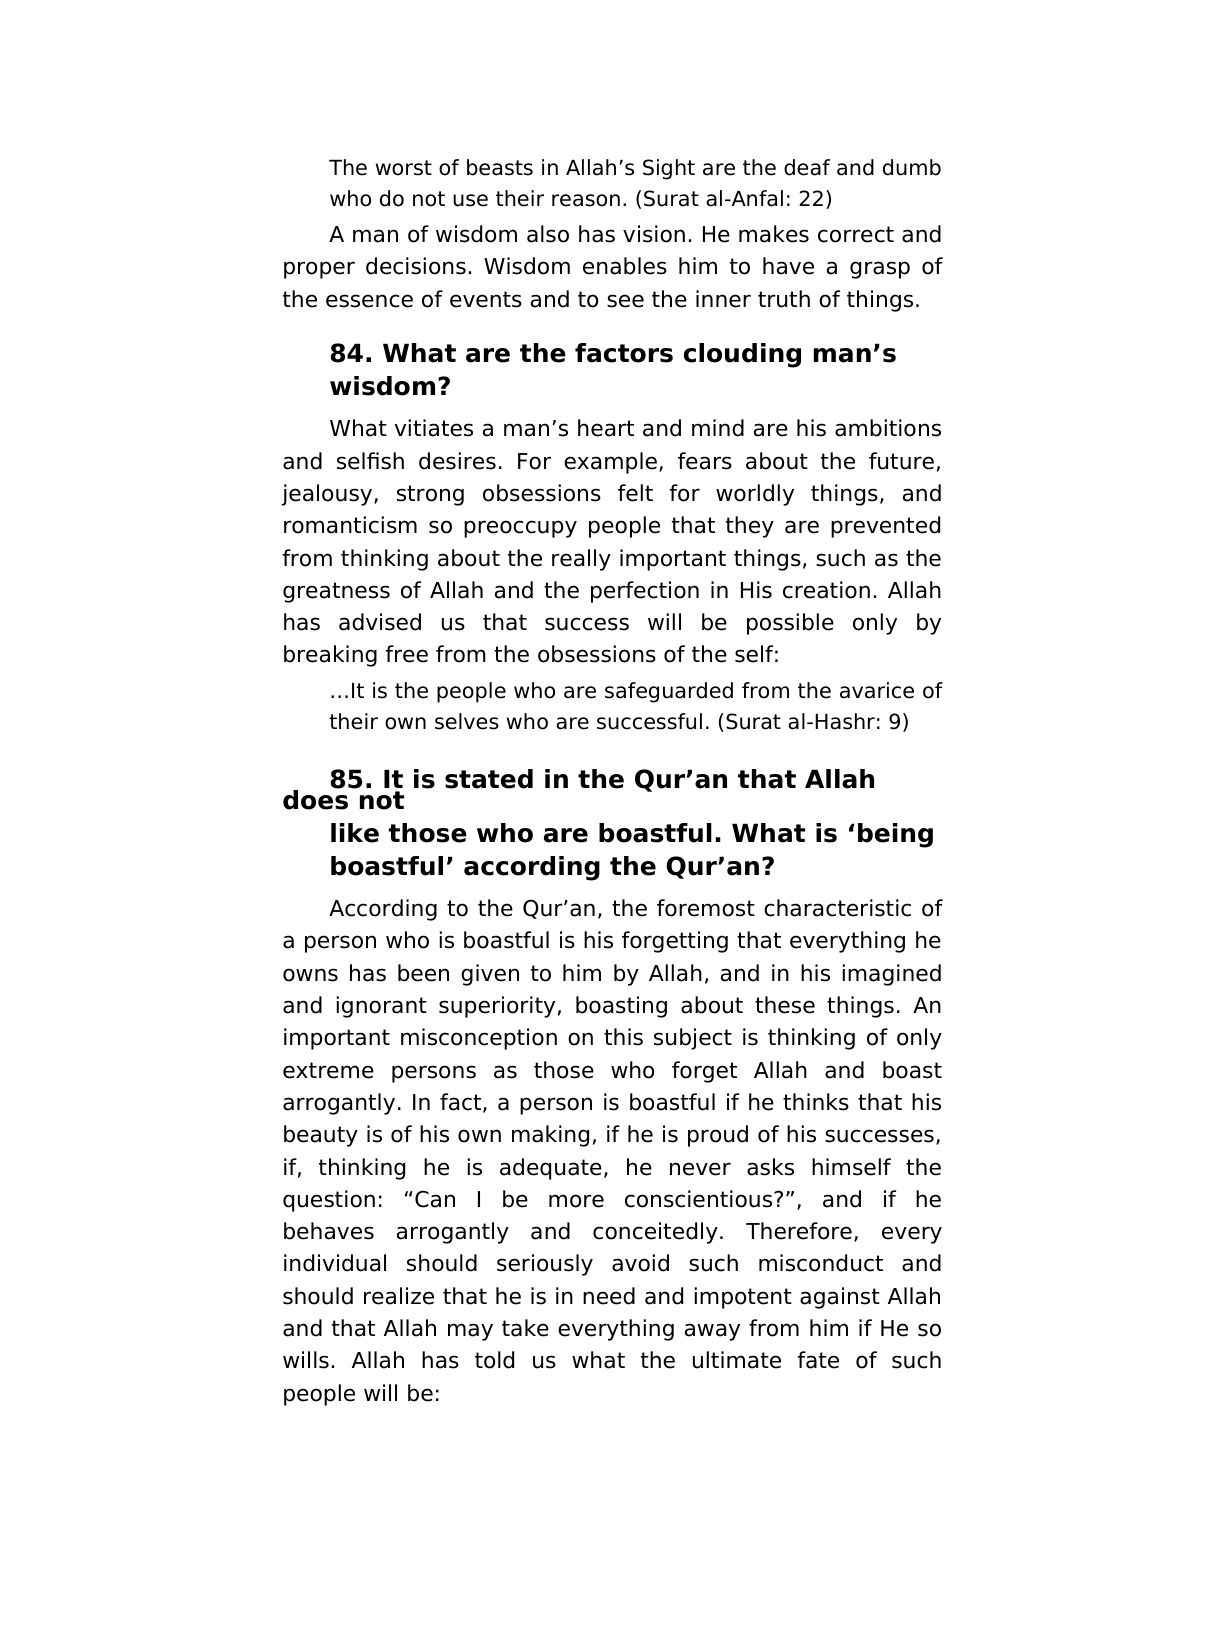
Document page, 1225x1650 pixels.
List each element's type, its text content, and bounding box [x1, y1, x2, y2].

text …It is the people who are safeguarded from the avarice of their own selves who are successful. (Surat al-Hashr: 9) [329, 673, 943, 736]
text wisdom? [282, 378, 943, 399]
text boastful’ according the Qur’an? [282, 858, 679, 879]
text like those who are boastful. What is ‘being [282, 826, 943, 846]
text 84. What are the factors clouding man’s [282, 346, 943, 367]
text According to the Qur’an, the foremost characteristic of a person who is boastful is his forgetting that everything he owns has been given to him by Allah, and in his imagined and ignorant superiority, boasting about these things. An important misconception on this subject is thinking of only extreme persons as those who forget Allah and boast arrogantly. In fact, a person is boastful if he thinks that his beauty is of his own making, if he is proud of his successes, if, thinking he is adequate, he never asks himself the question: “Can I be more conscientious?”, and if he behaves arrogantly and conceitedly. Therefore, every individual should seriously avoid such misconduct and should realize that he is in need and impotent against Allah and that Allah may take everything away from him if He so wills. Allah has told us what the ultimate fate of such people will be: [282, 891, 943, 1407]
text 85. It is stated in the Qur’an that Allah does not [282, 772, 943, 814]
text A man of wisdom also has vision. He makes correct and proper decisions. Wisdom enables him to have a grasp of the essence of events and to see the inner truth of things. [282, 217, 943, 313]
text boastful’ according the Qur’an? [680, 858, 943, 879]
text What vitiates a man’s heart and mind are his ambitions and selfish desires. For example, fears about the future, jealousy, strong obsessions felt for worldly things, and romanticism so preoccupy people that they are prevented from thinking about the really important things, such as the greatness of Allah and the perfection in His creation. Allah has advised us that success will be possible only by breaking free from the obsessions of the self: [282, 411, 943, 669]
text The worst of beasts in Allah’s Sight are the deaf and dumb who do not use their reason. (Surat al-Anfal: 22) [329, 150, 943, 212]
